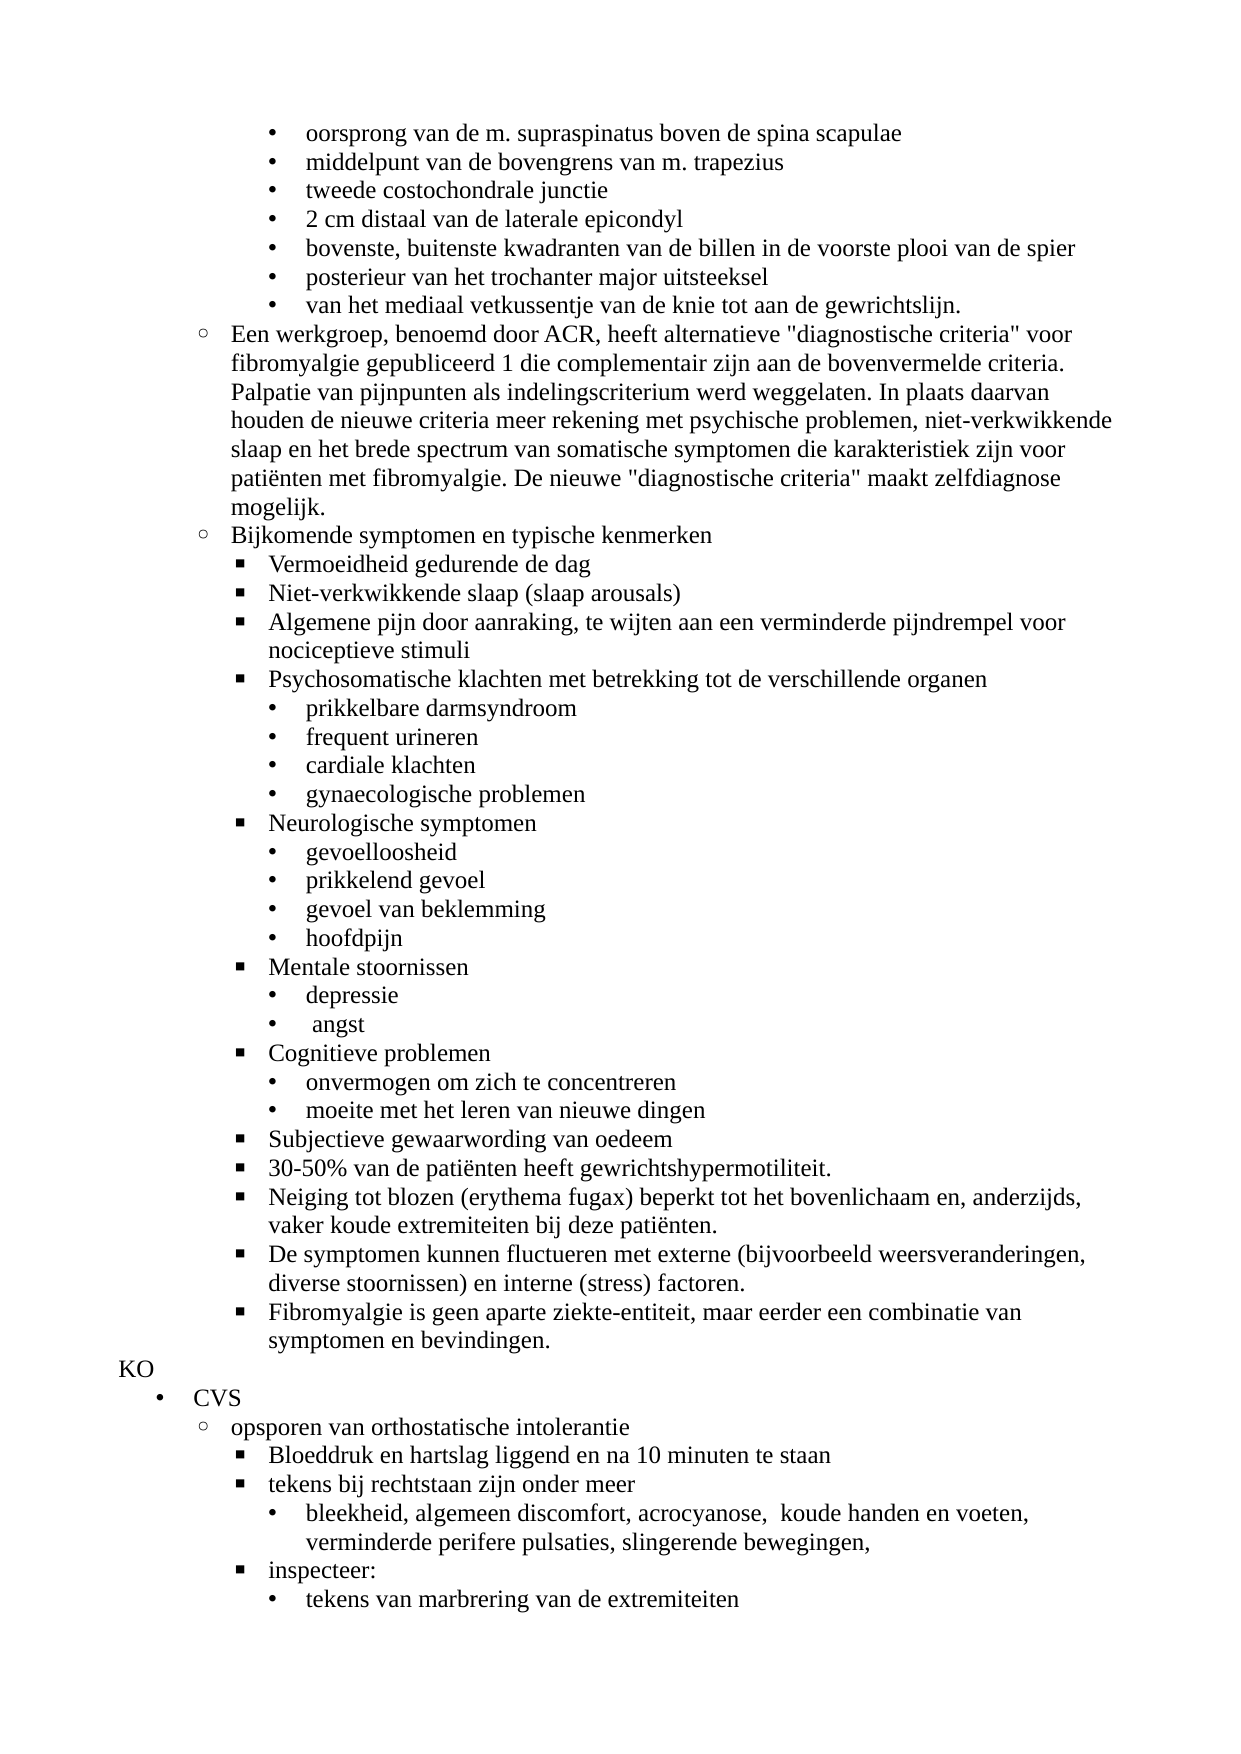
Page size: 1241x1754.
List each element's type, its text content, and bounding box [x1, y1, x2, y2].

list Fibromyalgie is geen aparte ziekte-entiteit, maar eerder een combinatie van symptomen en bevindingen. [231, 1297, 1122, 1354]
list middelpunt van de bovengrens van m. trapezius [268, 147, 1122, 176]
list Bijkomende symptomen en typische kenmerken [193, 521, 1122, 549]
list hoofdpijn [268, 923, 1122, 952]
list prikkelend gevoel [268, 866, 1122, 894]
list gevoel van beklemming [268, 894, 1122, 923]
list oorsprong van de m. supraspinatus boven de spina scapulae [268, 118, 1122, 147]
list Mentale stoornissen [231, 952, 1122, 981]
list Psychosomatische klachten met betrekking tot de verschillende organen [231, 664, 1122, 693]
list van het mediaal vetkussentje van de knie tot aan de gewrichtslijn. [268, 291, 1122, 319]
list Neurologische symptomen [231, 808, 1122, 837]
list Algemene pijn door aanraking, te wijten aan een verminderde pijndrempel voor nociceptieve stimuli [231, 607, 1122, 664]
list posterieur van het trochanter major uitsteeksel [268, 262, 1122, 291]
list Een werkgroep, benoemd door ACR, heeft alternatieve "diagnostische criteria" voor fibromyalgie gepubliceerd 1 die complementair zijn aan de bovenvermelde criteria. Palpatie van pijnpunten als indelingscriterium werd weggelaten. In plaats daarvan houden de nieuwe criteria meer rekening met psychische problemen, niet-verkwikkende slaap en het brede spectrum van somatische symptomen die karakteristiek zijn voor patiënten met fibromyalgie. De nieuwe "diagnostische criteria" maakt zelfdiagnose mogelijk. [193, 319, 1122, 521]
list tekens van marbrering van de extremiteiten [268, 1584, 1122, 1613]
list onvermogen om zich te concentreren [268, 1067, 1122, 1096]
list gynaecologische problemen [268, 779, 1122, 808]
list bleekheid, algemeen discomfort, acrocyanose, koude handen en voeten, verminderde perifere pulsaties, slingerende bewegingen, [268, 1498, 1122, 1556]
list cardiale klachten [268, 751, 1122, 779]
list 2 cm distaal van de laterale epicondyl [268, 204, 1122, 233]
list inspecteer: [231, 1556, 1122, 1584]
list depressie [268, 981, 1122, 1009]
list gevoelloosheid [268, 837, 1122, 866]
list tekens bij rechtstaan zijn onder meer [231, 1469, 1122, 1498]
list opsporen van orthostatische intolerantie [193, 1412, 1122, 1441]
list frequent urineren [268, 722, 1122, 751]
list 30-50% van de patiënten heeft gewrichtshypermotiliteit. [231, 1153, 1122, 1182]
list bovenste, buitenste kwadranten van de billen in de voorste plooi van de spier [268, 233, 1122, 262]
list De symptomen kunnen fluctueren met externe (bijvoorbeeld weersveranderingen, diverse stoornissen) en interne (stress) factoren. [231, 1239, 1122, 1297]
list Neiging tot blozen (erythema fugax) beperkt tot het bovenlichaam en, anderzijds, vaker koude extremiteiten bij deze patiënten. [231, 1182, 1122, 1239]
list Niet-verkwikkende slaap (slaap arousals) [231, 578, 1122, 607]
list tweede costochondrale junctie [268, 176, 1122, 204]
list Vermoeidheid gedurende de dag [231, 549, 1122, 578]
list CVS [156, 1383, 1122, 1412]
list Cognitieve problemen [231, 1038, 1122, 1067]
list Bloeddruk en hartslag liggend en na 10 minuten te staan [231, 1441, 1122, 1469]
list moeite met het leren van nieuwe dingen [268, 1096, 1122, 1124]
list angst [268, 1009, 1122, 1038]
list Subjectieve gewaarwording van oedeem [231, 1124, 1122, 1153]
text KO [118, 1354, 1122, 1383]
list prikkelbare darmsyndroom [268, 693, 1122, 722]
